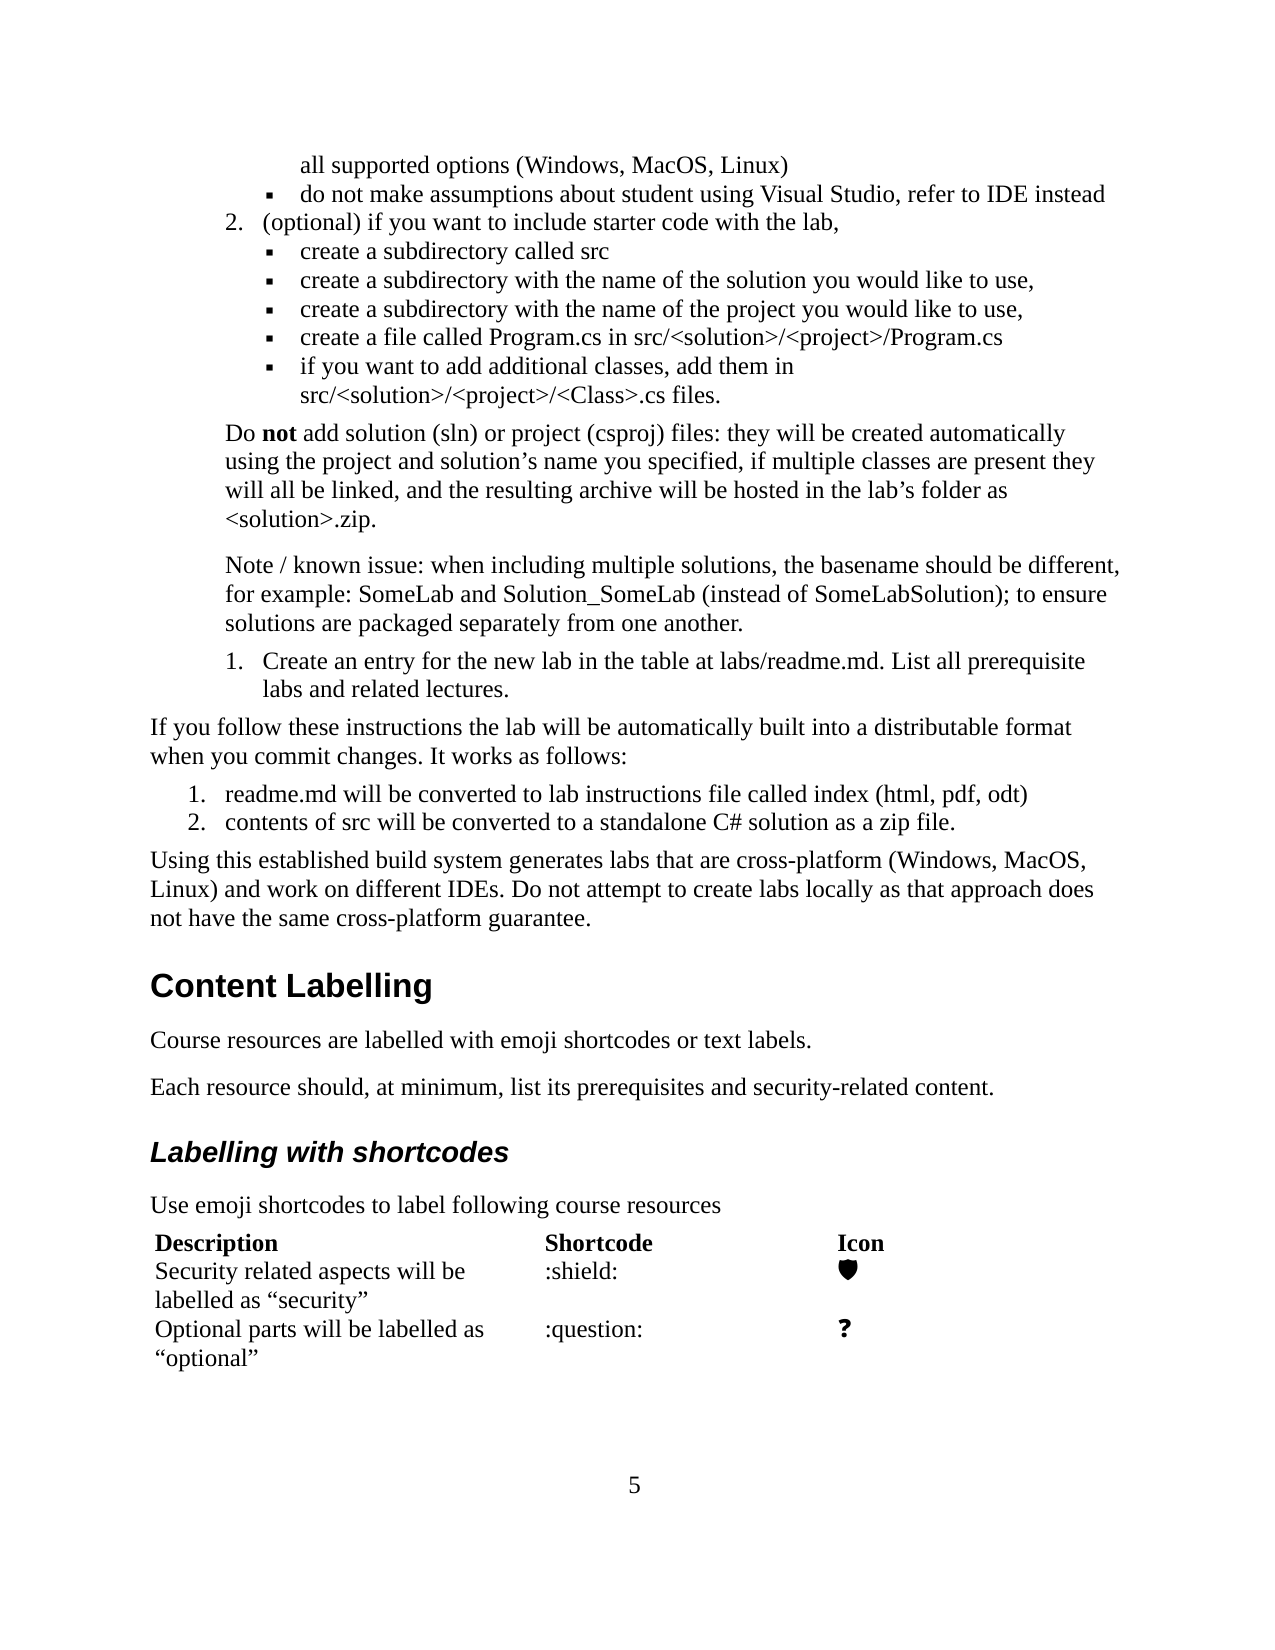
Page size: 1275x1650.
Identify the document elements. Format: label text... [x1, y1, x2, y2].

list contents of src will be converted to a standalone C# solution as a zip file. [187, 807, 1125, 836]
list all supported options (Windows, MacOS, Linux) [262, 150, 1125, 179]
table_cell 🛡 [833, 1256, 1125, 1314]
list do not make assumptions about student using Visual Studio, refer to IDE instead [262, 179, 1125, 207]
table_header Icon [833, 1228, 1125, 1256]
table_cell Optional parts will be labelled as “optional” [150, 1314, 540, 1371]
text Course resources are labelled with emoji shortcodes or text labels. [150, 1026, 1125, 1054]
table_cell :shield: [540, 1256, 832, 1314]
list if you want to add additional classes, add them in src/<solution>/<project>/<Class>.cs files. [262, 351, 1125, 409]
list create a subdirectory with the name of the project you would like to use, [262, 294, 1125, 322]
table_header Shortcode [540, 1228, 832, 1256]
table_cell Security related aspects will be labelled as “security” [150, 1256, 540, 1314]
subtitle Labelling with shortcodes [150, 1135, 1125, 1168]
list Note / known issue: when including multiple solutions, the basename should be different, for example: SomeLab and Solution_SomeLab (instead of SomeLabSolution); to ensure solutions are packaged separately from one another. [187, 551, 1125, 637]
list (optional) if you want to include starter code with the lab, [225, 207, 1125, 236]
table_cell ❓ [833, 1314, 1125, 1371]
text Using this established build system generates labs that are cross-platform (Windows, MacOS, Linux) and work on different IDEs. Do not attempt to create labs locally as that approach does not have the same cross-platform guarantee. [150, 845, 1125, 931]
text Each resource should, at minimum, list its prerequisites and security-related content. [150, 1072, 1125, 1101]
list create a subdirectory called src [262, 236, 1125, 265]
list create a file called Program.cs in src/<solution>/<project>/Program.cs [262, 322, 1125, 351]
list create a subdirectory with the name of the solution you would like to use, [262, 265, 1125, 294]
table_header Description [150, 1228, 540, 1256]
text If you follow these instructions the lab will be automatically built into a distributable format when you commit changes. It works as follows: [150, 712, 1125, 770]
list readme.md will be converted to lab instructions file called index (html, pdf, odt) [187, 779, 1125, 807]
subtitle Content Labelling [150, 965, 1125, 1004]
list Do not add solution (sln) or project (csproj) files: they will be created automatically using the project and solution’s name you specified, if multiple classes are present they will all be linked, and the resulting archive will be hosted in the lab’s folder as <solution>.zip. [187, 418, 1125, 533]
text Use emoji shortcodes to label following course resources [150, 1190, 1125, 1219]
list Create an entry for the new lab in the table at labs/readme.md. List all prerequisite labs and related lectures. [225, 646, 1125, 703]
table_cell :question: [540, 1314, 832, 1371]
